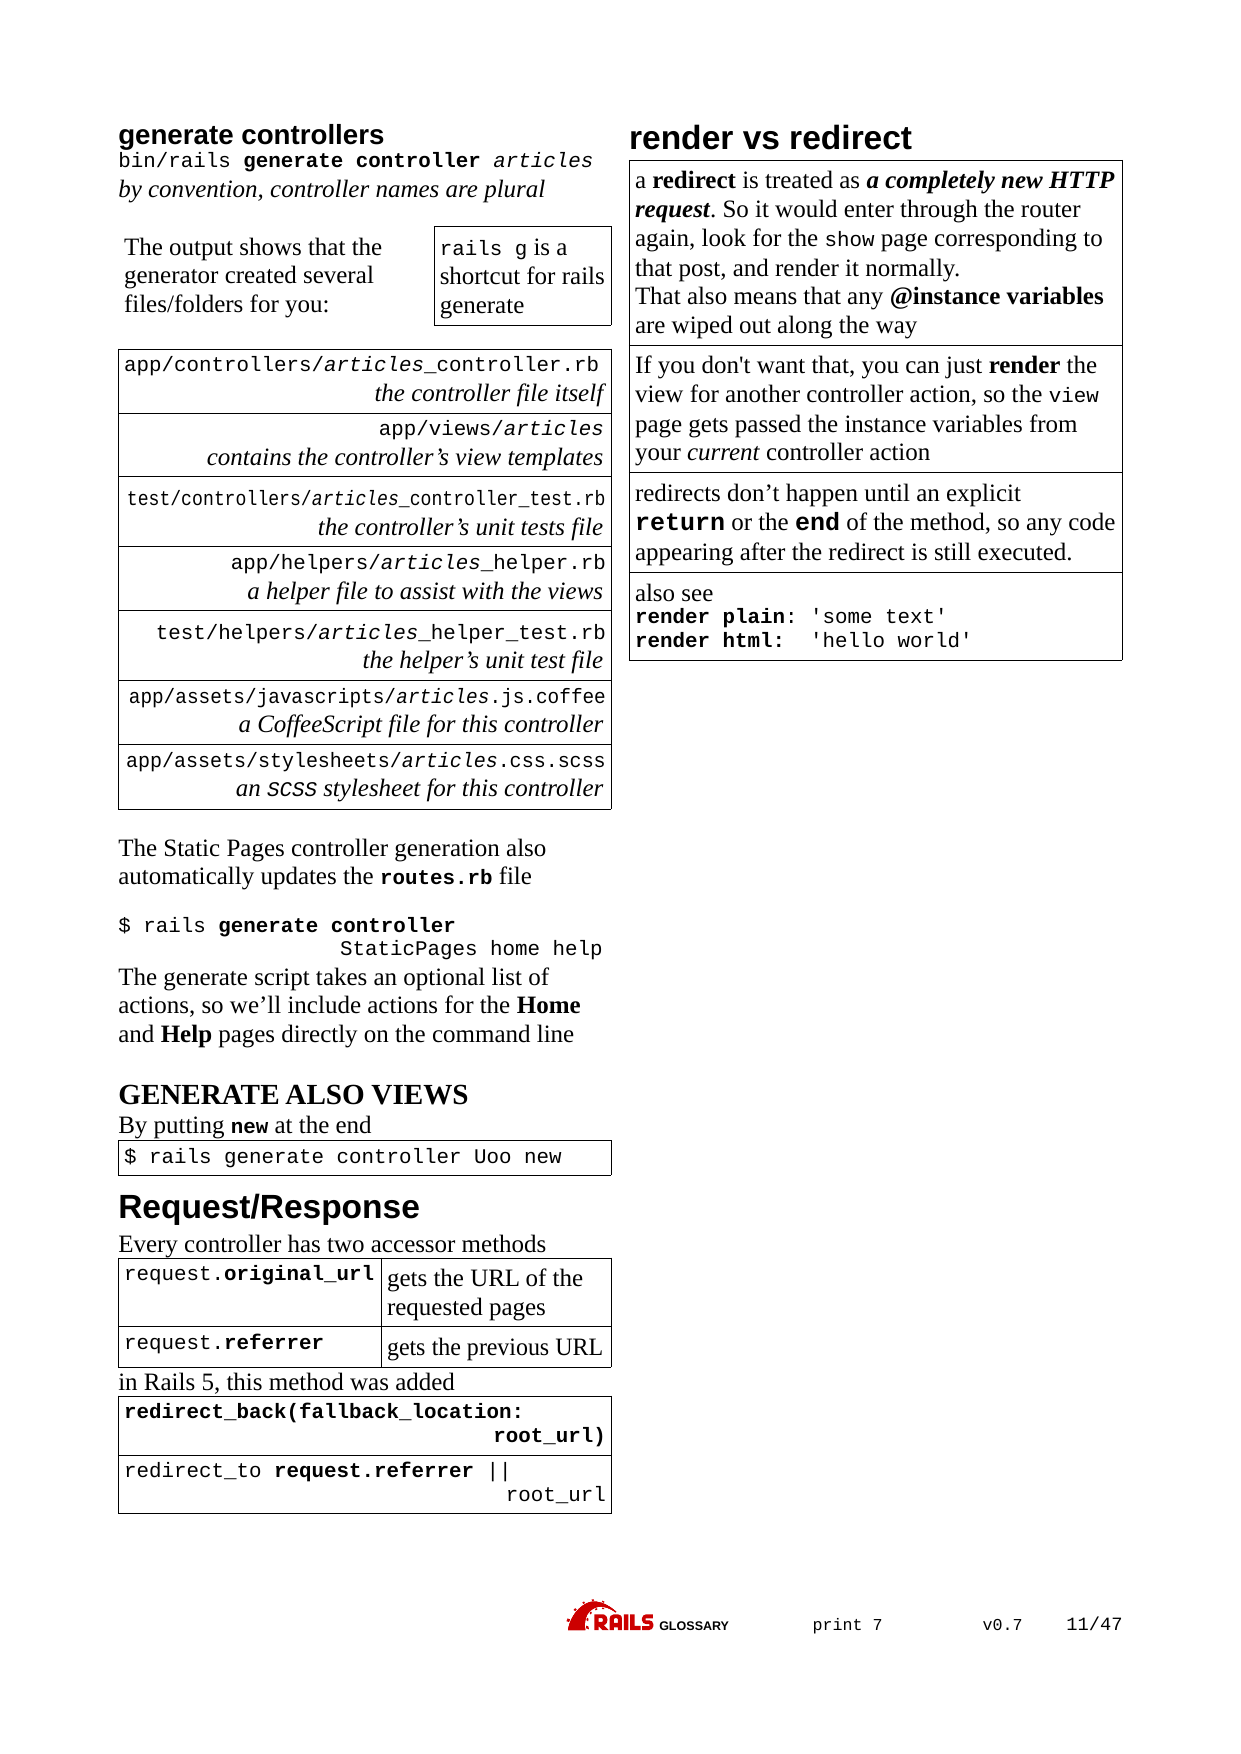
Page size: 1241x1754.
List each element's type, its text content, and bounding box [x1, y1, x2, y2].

text Every controller has two accessor methods [118, 1229, 611, 1257]
table_header $ rails generate controller Uoo new [119, 1141, 611, 1175]
table_cell If you don't want that, you can just render the view for another controller action, so the view page gets passed the instance variables from your current controller action [630, 346, 1122, 472]
text in Rails 5, this method was added [118, 1368, 611, 1396]
table_header gets the URL of the requested pages [382, 1259, 611, 1326]
text by convention, controller names are plural [118, 174, 611, 202]
table_cell app/views/articles contains the controller’s view templates [119, 414, 611, 476]
subtitle Request/Response [118, 1187, 611, 1226]
table_cell redirects don’t happen until an explicit return or the end of the method, so any code appearing after the redirect is still executed. [630, 473, 1122, 572]
table_cell app/assets/javascripts/articles.js.coffee a CoffeeScript file for this controller [119, 681, 611, 744]
text $ rails generate controller [118, 914, 611, 938]
text StaticPages home help [118, 938, 611, 962]
table_cell gets the previous URL [382, 1327, 611, 1367]
table_cell also see render plain: 'some text' render html: 'hello world' [630, 573, 1122, 659]
table_cell test/controllers/articles_controller_test.rb the controller’s unit tests file [119, 477, 611, 546]
text The Static Pages controller generation also automatically updates the routes.rb file [118, 833, 611, 891]
table_header rails g is a shortcut for rails generate [435, 227, 611, 325]
table_header app/controllers/articles_controller.rb the controller file itself [119, 350, 611, 412]
table_header The output shows that the generator created several files/folders for you: [118, 226, 434, 325]
subtitle generate controllers [118, 118, 611, 150]
table_header a redirect is treated as a completely new HTTP request. So it would enter through the router again, look for the show page corresponding to that post, and render it normally. That also means that any @instance variables are wiped out along the way [630, 161, 1122, 344]
table_cell request.referrer [119, 1327, 381, 1367]
table_cell redirect_to request.referrer || root_url [119, 1456, 611, 1513]
text By putting new at the end [118, 1110, 611, 1140]
table_cell test/helpers/articles_helper_test.rb the helper’s unit test file [119, 611, 611, 680]
table_cell app/helpers/articles_helper.rb a helper file to assist with the views [119, 547, 611, 610]
subtitle render vs redirect [629, 118, 1122, 157]
text bin/rails generate controller articles [118, 150, 611, 174]
table_header redirect_back(fallback_location: root_url) [119, 1397, 611, 1454]
text GENERATE ALSO VIEWS [118, 1077, 611, 1110]
text The generate script takes an optional list of actions, so we’ll include actions for the Home and Help pages directly on the command line [118, 962, 611, 1048]
table_cell app/assets/stylesheets/articles.css.scss an SCSS stylesheet for this controller [119, 745, 611, 809]
table_header request.original_url [119, 1259, 381, 1326]
